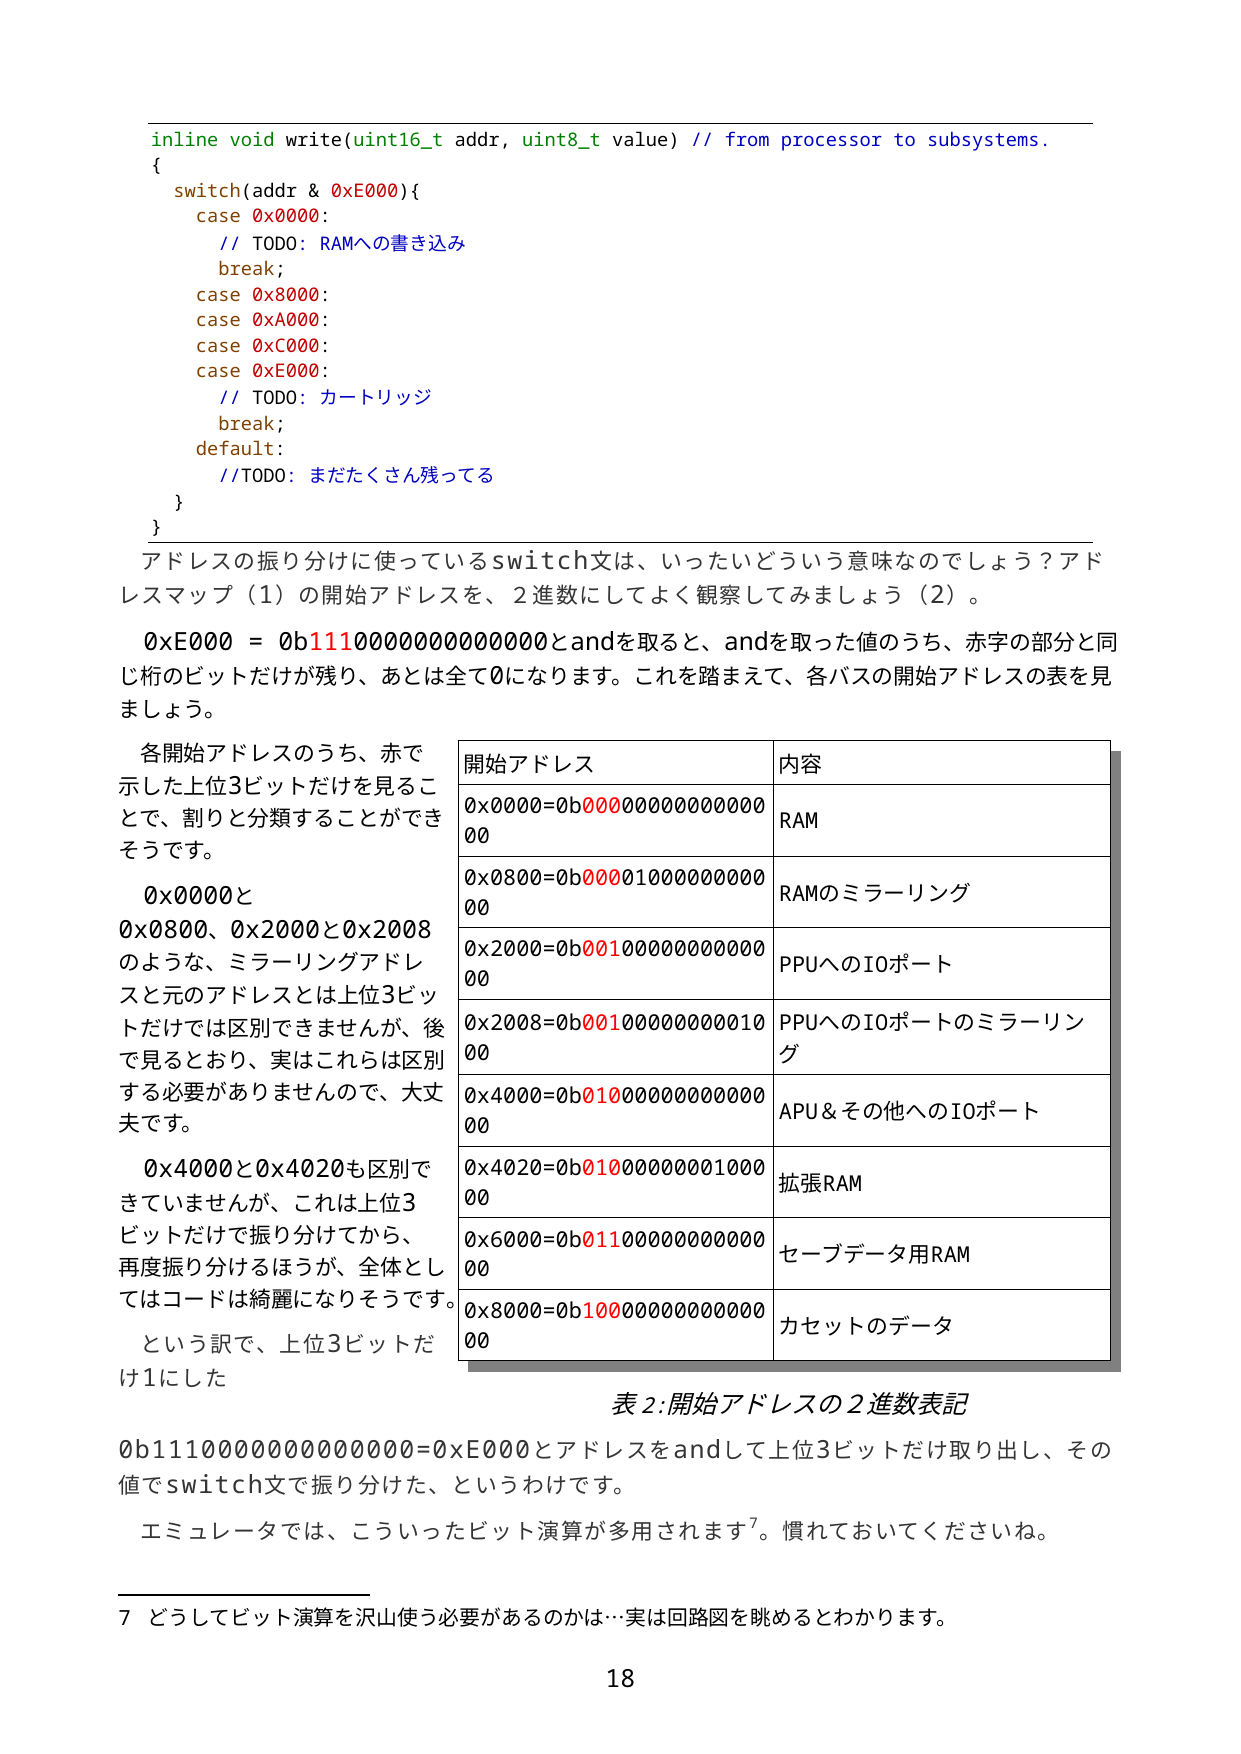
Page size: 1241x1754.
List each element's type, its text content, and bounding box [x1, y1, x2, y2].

text case 0xE000: [148, 354, 1093, 379]
text 0xE000 = 0b1110000000000000とandを取ると、andを取った値のうち、赤字の部分と同じ桁のビットだけが残り、あとは全て0になります。これを踏まえて、各バスの開始アドレスの表を見ましょう。 [118, 623, 1122, 723]
text default: [148, 432, 1093, 458]
text 表 2:開始アドレスの２進数表記 [458, 1384, 1121, 1420]
table_header 開始アドレス [459, 741, 773, 784]
text という訳で、上位3ビットだけ1にした0b1110000000000000=0xE000とアドレスをandして上位3ビットだけ取り出し、その値でswitch文で振り分けた、というわけです。 [118, 1326, 1122, 1500]
table_cell 拡張RAM [774, 1147, 1110, 1217]
table_cell 0x8000=0b1000000000000000 [459, 1290, 773, 1360]
text case 0x0000: [148, 199, 1093, 225]
table_header 内容 [774, 741, 1110, 784]
text 0x4000と0x4020も区別できていませんが、これは上位3ビットだけで振り分けてから、再度振り分けるほうが、全体としてはコードは綺麗になりそうです。 [118, 1150, 458, 1313]
text } [148, 485, 1093, 510]
table_cell 0x4000=0b0100000000000000 [459, 1075, 773, 1146]
text case 0xC000: [148, 328, 1093, 354]
text case 0x8000: [148, 277, 1093, 303]
text // TODO: RAMへの書き込み [148, 225, 1093, 252]
table_cell APU＆その他へのIOポート [774, 1075, 1110, 1146]
table_cell 0x2000=0b0010000000000000 [459, 928, 773, 999]
text { [148, 148, 1093, 174]
table_cell 0x0000=0b0000000000000000 [459, 785, 773, 856]
table_cell 0x4020=0b0100000000100000 [459, 1147, 773, 1217]
table_cell カセットのデータ [774, 1290, 1110, 1360]
text break; [148, 407, 1093, 432]
text アドレスの振り分けに使っているswitch文は、いったいどういう意味なのでしょう？アドレスマップ（表 1）の開始アドレスを、２進数にしてよく観察してみましょう（表 2）。 [118, 543, 1122, 611]
text 0x0000と0x0800、0x2000と0x2008のような、ミラーリングアドレスと元のアドレスとは上位3ビットだけでは区別できませんが、後で見るとおり、実はこれらは区別する必要がありませんので、大丈夫です。 [118, 877, 458, 1138]
text inline void write(uint16_t addr, uint8_t value) // from processor to subsystems. [148, 124, 1093, 148]
text } [148, 510, 1093, 542]
table_cell PPUへのIOポートのミラーリング [774, 1000, 1110, 1074]
table_cell 0x0800=0b0000100000000000 [459, 857, 773, 927]
text // TODO: カートリッジ [148, 379, 1093, 407]
table_cell PPUへのIOポート [774, 928, 1110, 999]
text case 0xA000: [148, 303, 1093, 328]
text //TODO: まだたくさん残ってる [148, 458, 1093, 485]
text どうしてビット演算を沢山使う必要があるのかは…実は回路図を眺めるとわかります。 [118, 1601, 1122, 1631]
text [458, 1361, 1121, 1384]
table_cell 0x6000=0b0110000000000000 [459, 1218, 773, 1289]
table_cell セーブデータ用RAM [774, 1218, 1110, 1289]
text エミュレータでは、こういったビット演算が多用されます。慣れておいてくださいね。 [118, 1513, 1122, 1547]
table_cell RAM [774, 785, 1110, 856]
table_cell RAMのミラーリング [774, 857, 1110, 927]
table_cell 0x2008=0b0010000000001000 [459, 1000, 773, 1074]
text switch(addr & 0xE000){ [148, 174, 1093, 199]
text break; [148, 252, 1093, 277]
text 各開始アドレスのうち、赤で示した上位3ビットだけを見ることで、割りと分類することができそうです。 [118, 736, 1122, 865]
